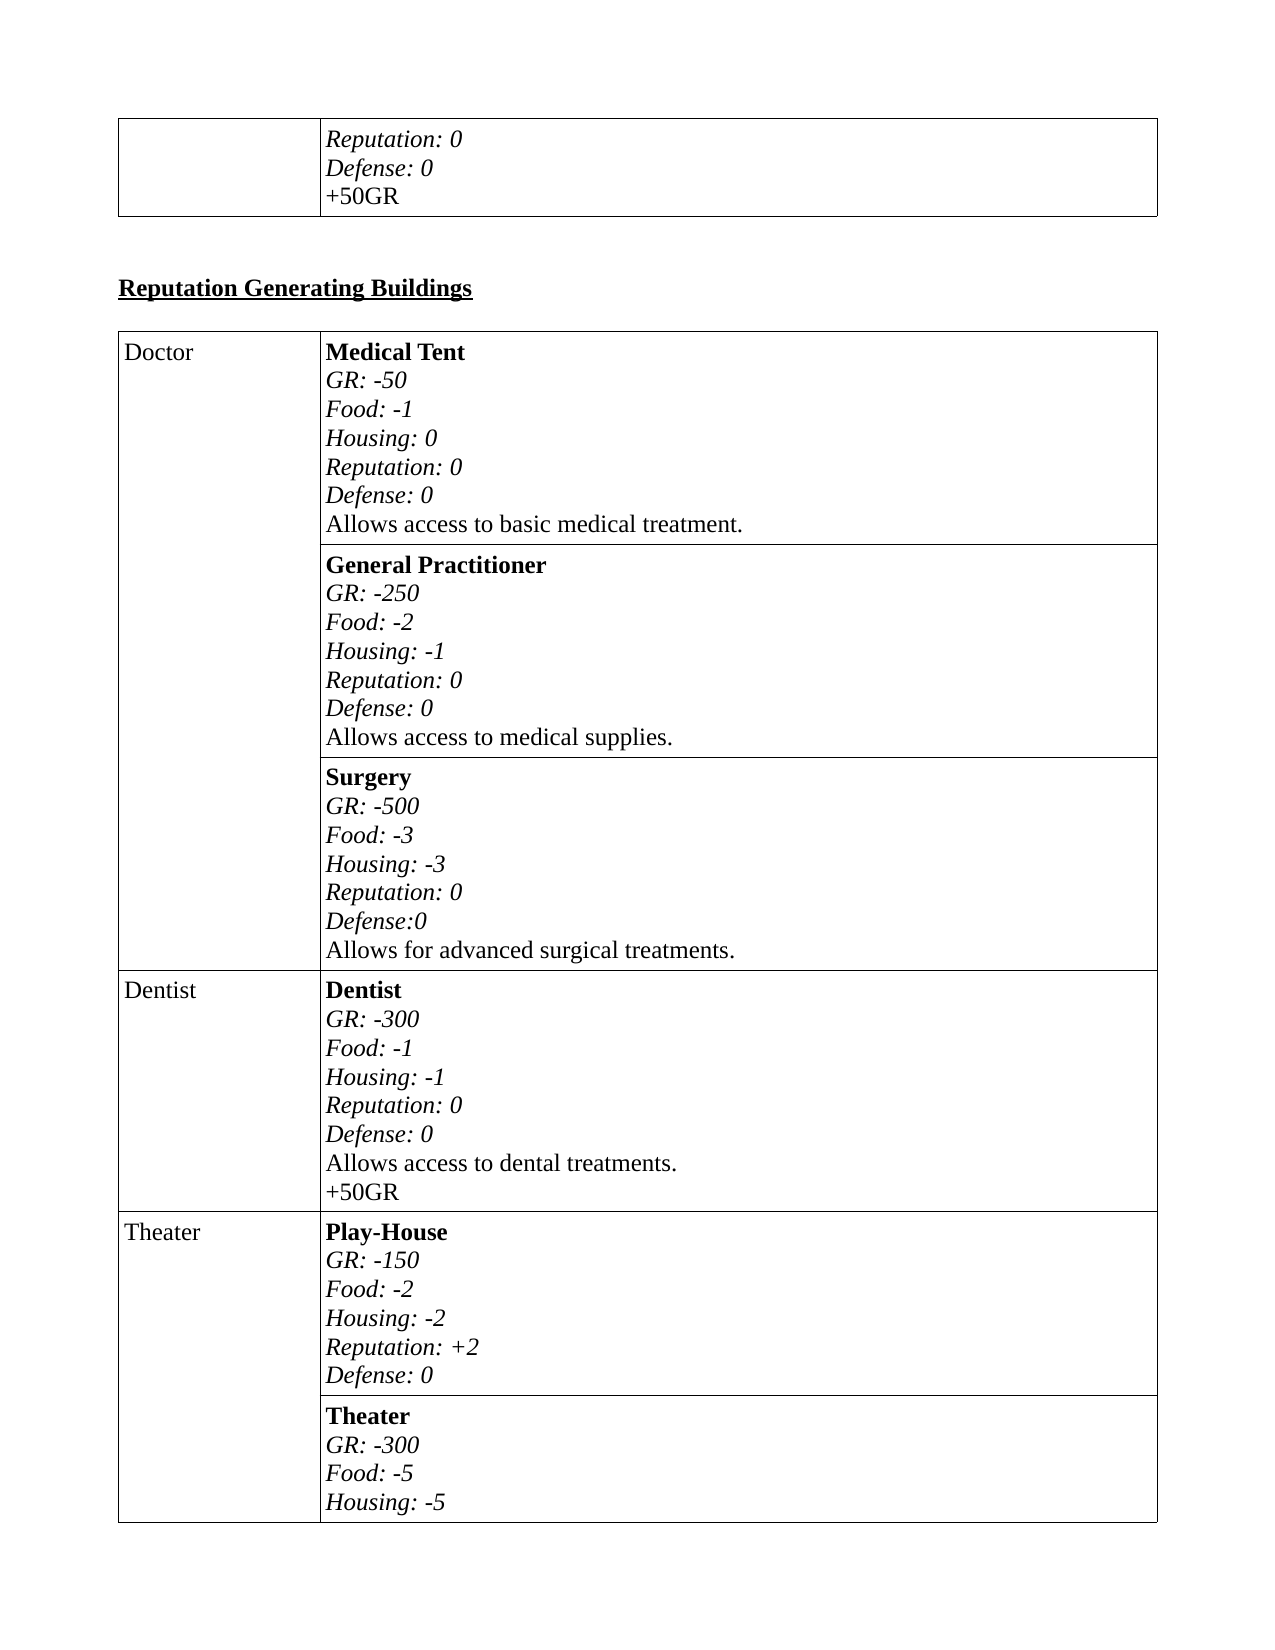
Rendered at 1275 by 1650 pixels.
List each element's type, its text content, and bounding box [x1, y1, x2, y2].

table_cell Theater GR: -300 Food: -5 Housing: -5 [321, 1396, 1157, 1522]
table_cell Dentist GR: -300 Food: -1 Housing: -1 Reputation: 0 Defense: 0 Allows access to dental treatments. +50GR [321, 971, 1157, 1211]
table_cell Reputation: 0 Defense: 0 +50GR [321, 119, 1157, 216]
table_cell Play-House GR: -150 Food: -2 Housing: -2 Reputation: +2 Defense: 0 [321, 1212, 1157, 1395]
text Reputation Generating Buildings [118, 273, 1157, 302]
table_cell [119, 119, 320, 216]
table_header Doctor [119, 332, 320, 969]
table_cell Theater [119, 1212, 320, 1522]
table_cell General Practitioner GR: -250 Food: -2 Housing: -1 Reputation: 0 Defense: 0 Allows access to medical supplies. [321, 545, 1157, 757]
table_header Medical Tent GR: -50 Food: -1 Housing: 0 Reputation: 0 Defense: 0 Allows access to basic medical treatment. [321, 332, 1157, 544]
table_cell Dentist [119, 971, 320, 1211]
table_cell Surgery GR: -500 Food: -3 Housing: -3 Reputation: 0 Defense:0 Allows for advanced surgical treatments. [321, 758, 1157, 969]
